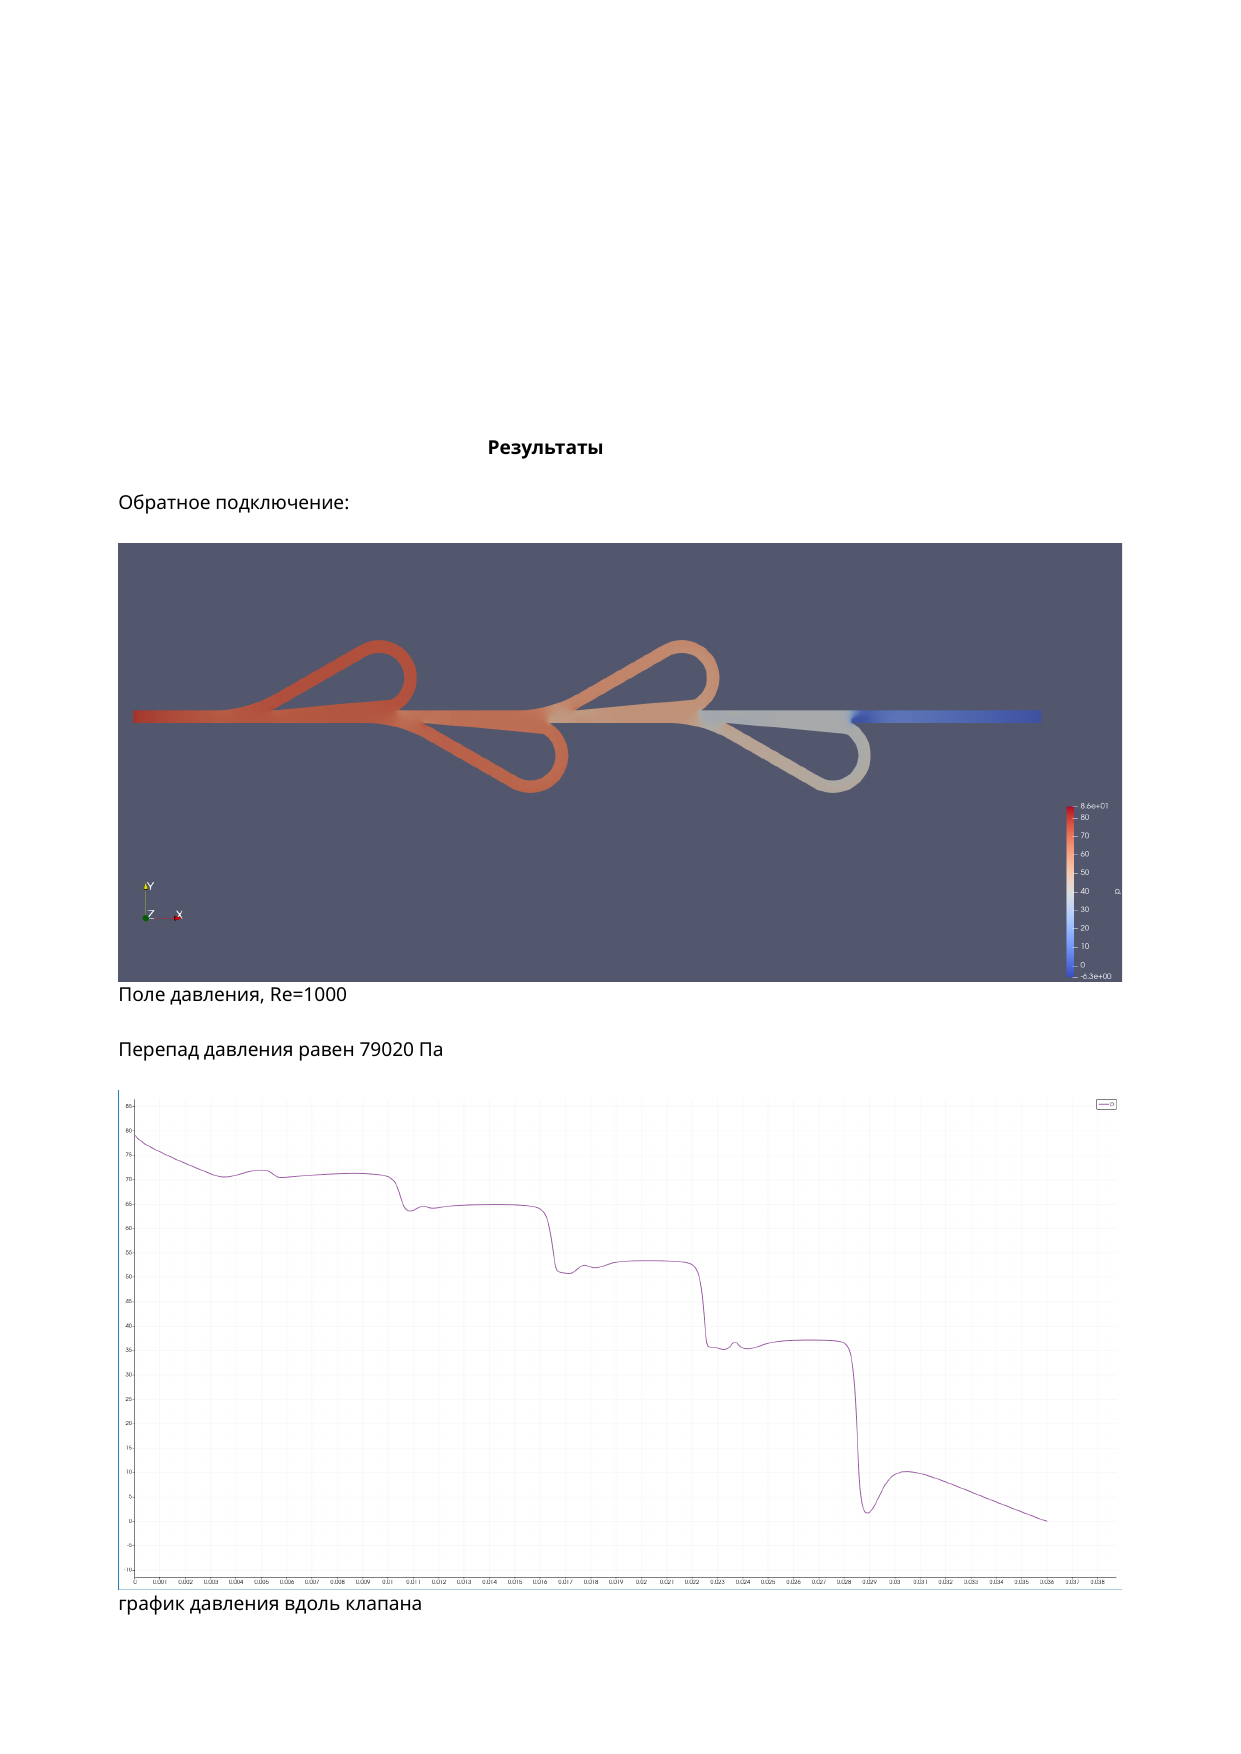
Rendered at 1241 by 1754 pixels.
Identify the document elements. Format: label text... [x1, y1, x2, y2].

text Поле давления, Re=1000 [118, 982, 1122, 1007]
picture [118, 1090, 1123, 1590]
text Перепад давления равен 79020 Па [118, 1036, 1122, 1062]
text Обратное подключение: [118, 489, 1122, 515]
picture [118, 543, 1123, 982]
text график давления вдоль клапана [118, 1590, 1122, 1616]
text Результаты [118, 434, 1122, 460]
